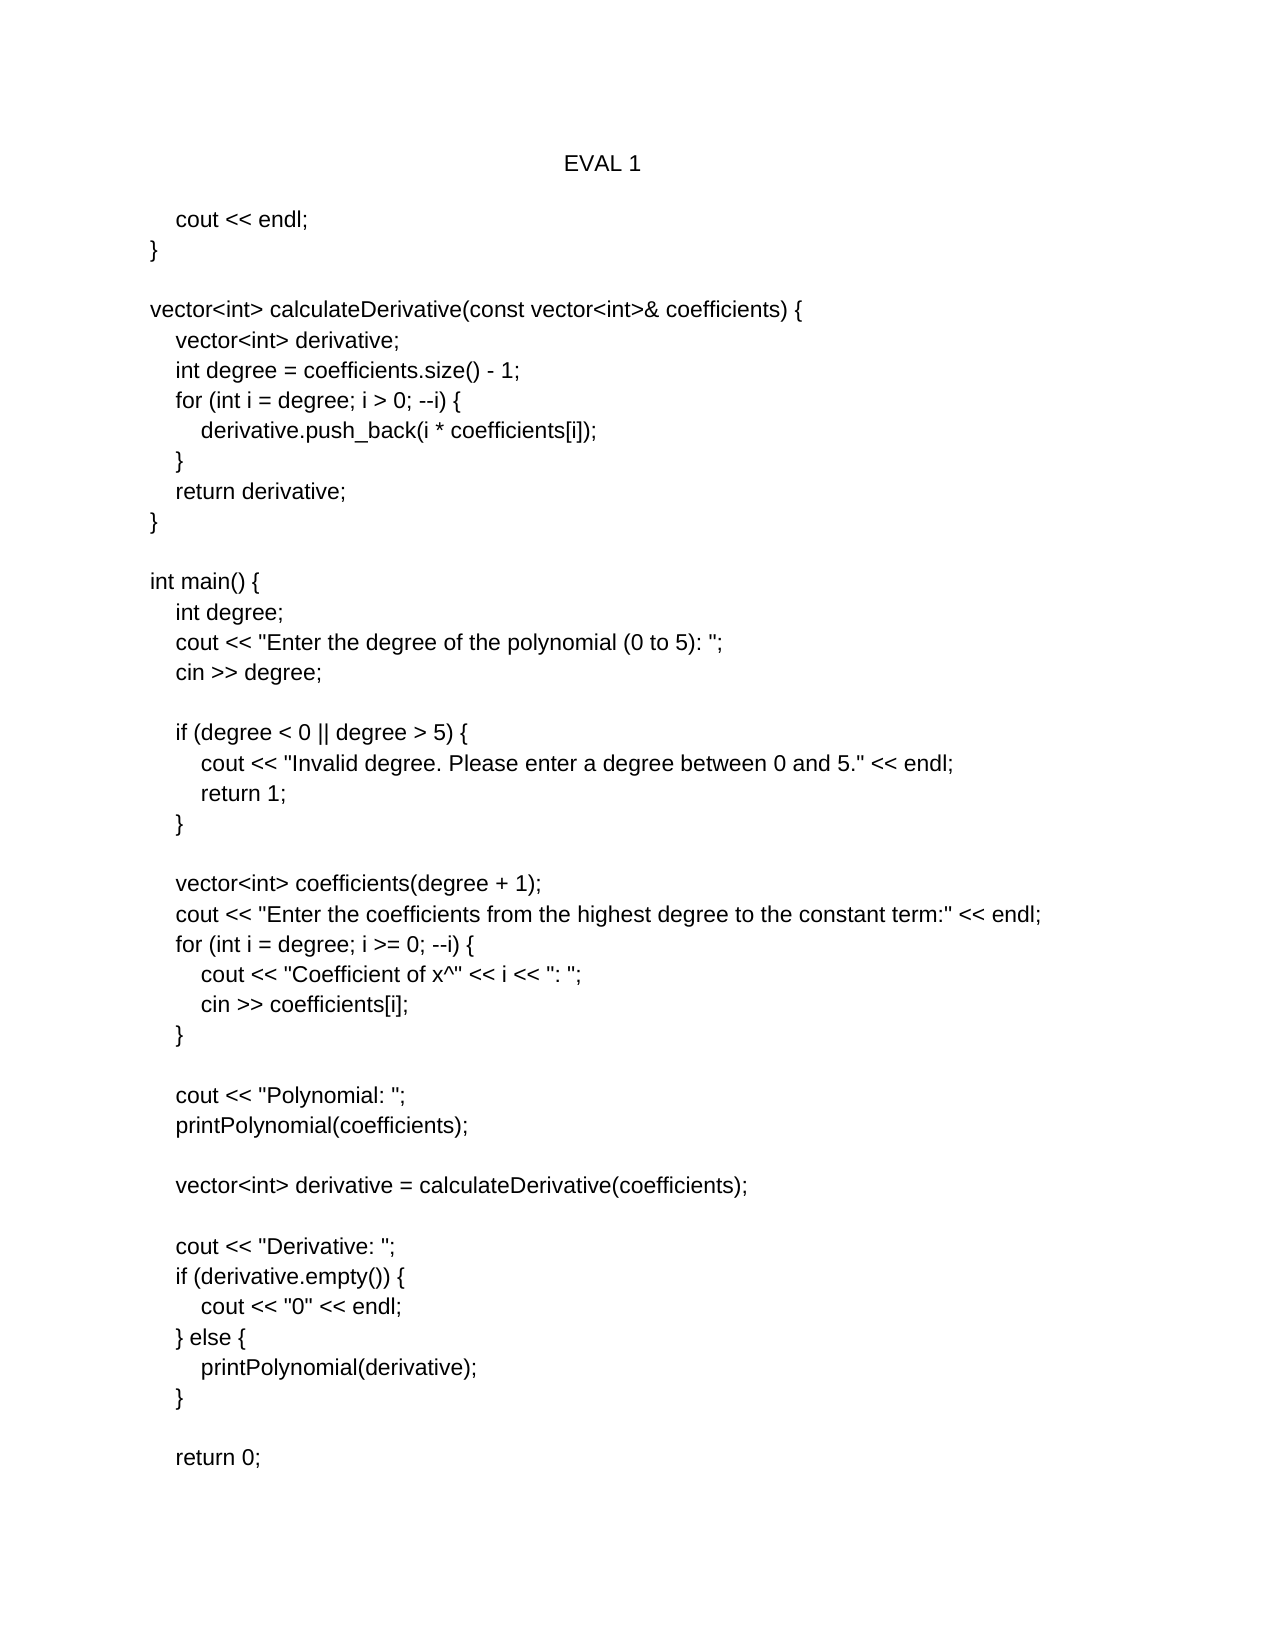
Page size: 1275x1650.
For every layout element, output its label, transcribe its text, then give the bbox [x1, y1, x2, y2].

text printPolynomial(derivative); [150, 1354, 1125, 1380]
text } [150, 447, 1125, 474]
text int main() { [150, 568, 1125, 595]
text vector<int> calculateDerivative(const vector<int>& coefficients) { [150, 296, 1125, 323]
text int degree; [150, 598, 1125, 625]
text for (int i = degree; i >= 0; --i) { [150, 931, 1125, 957]
text return derivative; [150, 478, 1125, 504]
text cout << endl; [150, 206, 1125, 232]
text cout << "Enter the degree of the polynomial (0 to 5): "; [150, 629, 1125, 655]
text cout << "Enter the coefficients from the highest degree to the constant term:" << endl; [150, 901, 1125, 927]
text if (degree < 0 || degree > 5) { [150, 719, 1125, 746]
text printPolynomial(coefficients); [150, 1112, 1125, 1138]
text cout << "Polynomial: "; [150, 1082, 1125, 1108]
text return 1; [150, 780, 1125, 806]
text int degree = coefficients.size() - 1; [150, 357, 1125, 383]
text return 0; [150, 1444, 1125, 1471]
text cin >> degree; [150, 659, 1125, 685]
text if (derivative.empty()) { [150, 1263, 1125, 1289]
text derivative.push_back(i * coefficients[i]); [150, 417, 1125, 444]
text cout << "Derivative: "; [150, 1233, 1125, 1259]
text vector<int> derivative; [150, 327, 1125, 353]
text cout << "Invalid degree. Please enter a degree between 0 and 5." << endl; [150, 749, 1125, 776]
text } [150, 1021, 1125, 1048]
text } [150, 236, 1125, 262]
text vector<int> coefficients(degree + 1); [150, 870, 1125, 897]
text } else { [150, 1323, 1125, 1350]
text for (int i = degree; i > 0; --i) { [150, 387, 1125, 413]
text } [150, 508, 1125, 534]
text cout << "0" << endl; [150, 1293, 1125, 1320]
text } [150, 1384, 1125, 1410]
text } [150, 810, 1125, 836]
text cout << "Coefficient of x^" << i << ": "; [150, 961, 1125, 987]
text cin >> coefficients[i]; [150, 991, 1125, 1018]
text vector<int> derivative = calculateDerivative(coefficients); [150, 1172, 1125, 1199]
